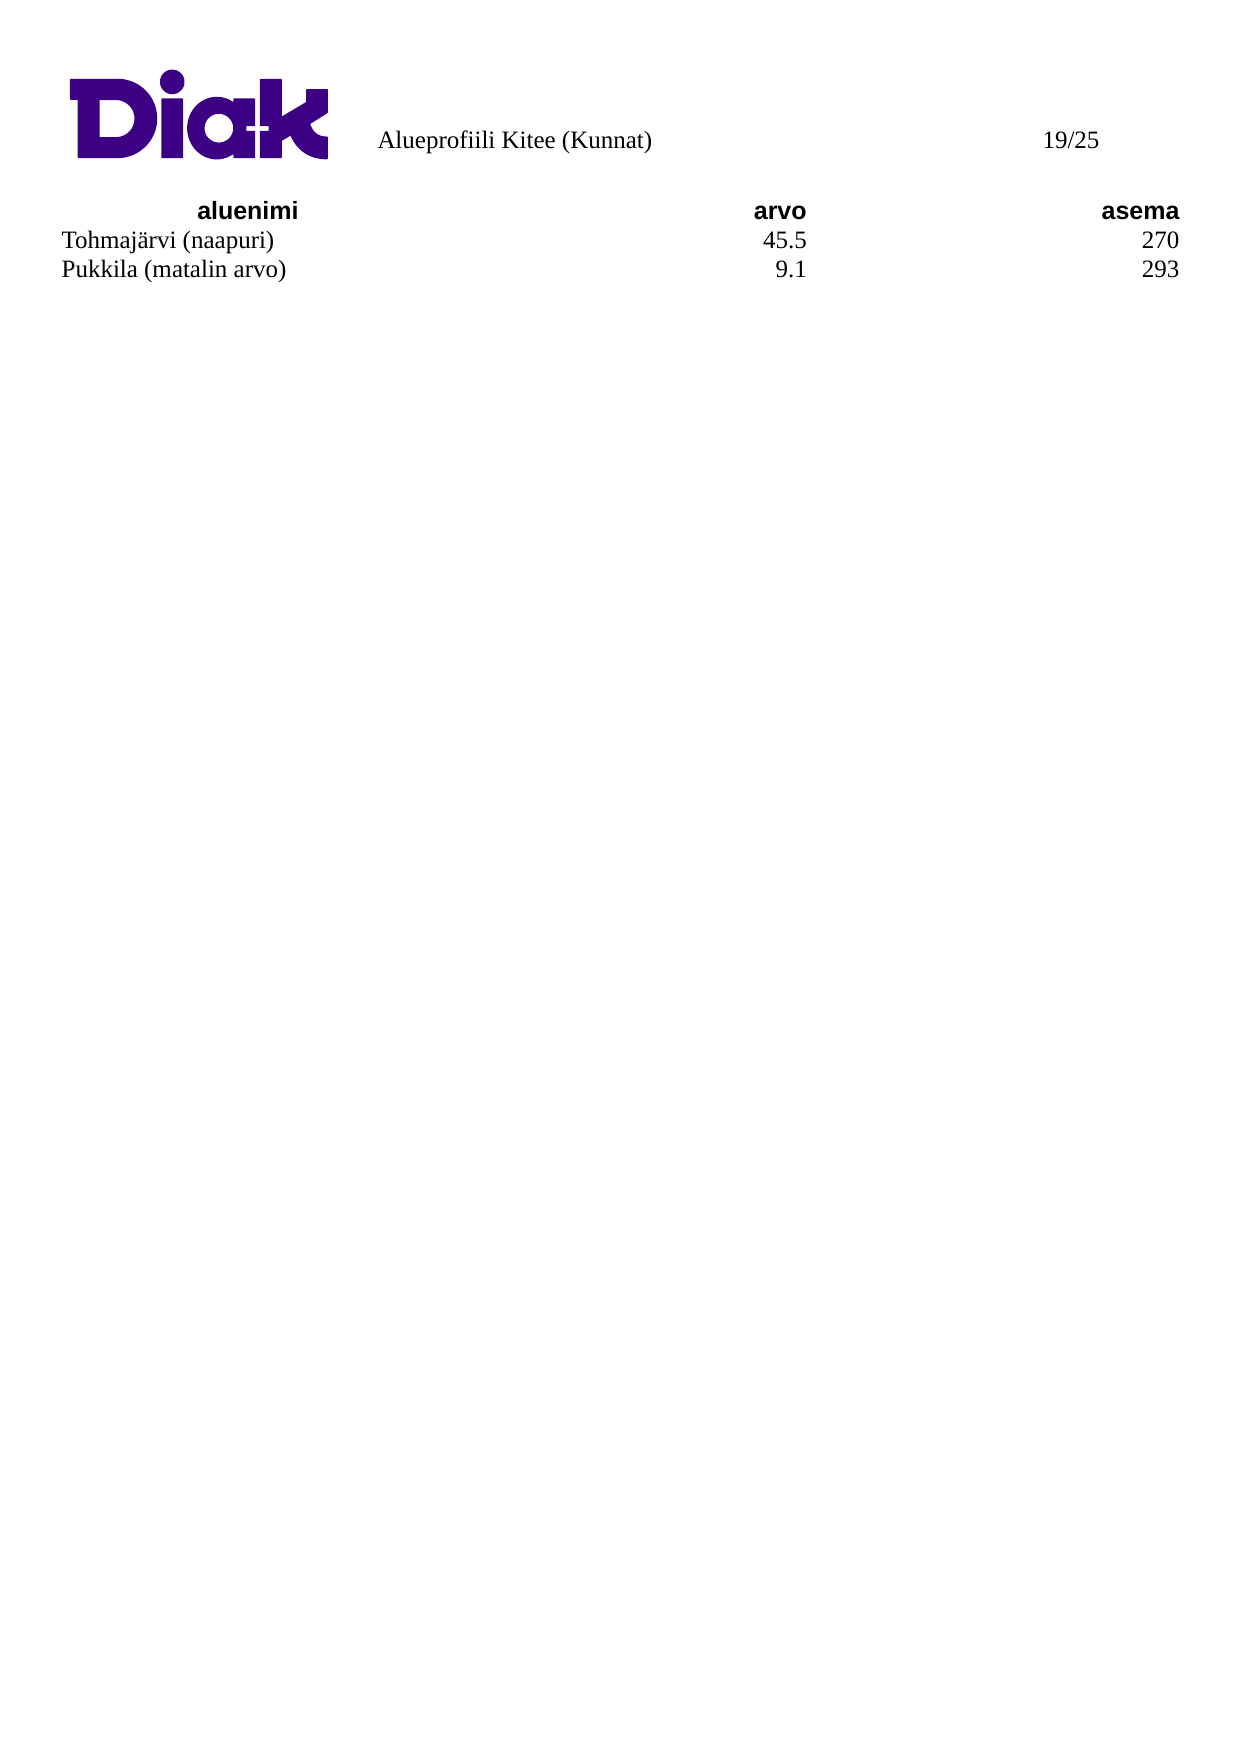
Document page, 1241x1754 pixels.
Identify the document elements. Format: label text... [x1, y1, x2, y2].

table_cell 293 [806, 254, 1179, 282]
table_cell Pukkila (matalin arvo) [61, 254, 434, 282]
table_cell Tohmajärvi (naapuri) [61, 225, 434, 254]
table_cell 9.1 [434, 254, 806, 282]
table_cell 270 [806, 225, 1179, 254]
table_header arvo [434, 196, 806, 225]
table_header aluenimi [61, 196, 434, 225]
table_cell 45.5 [434, 225, 806, 254]
table_header asema [806, 196, 1179, 225]
